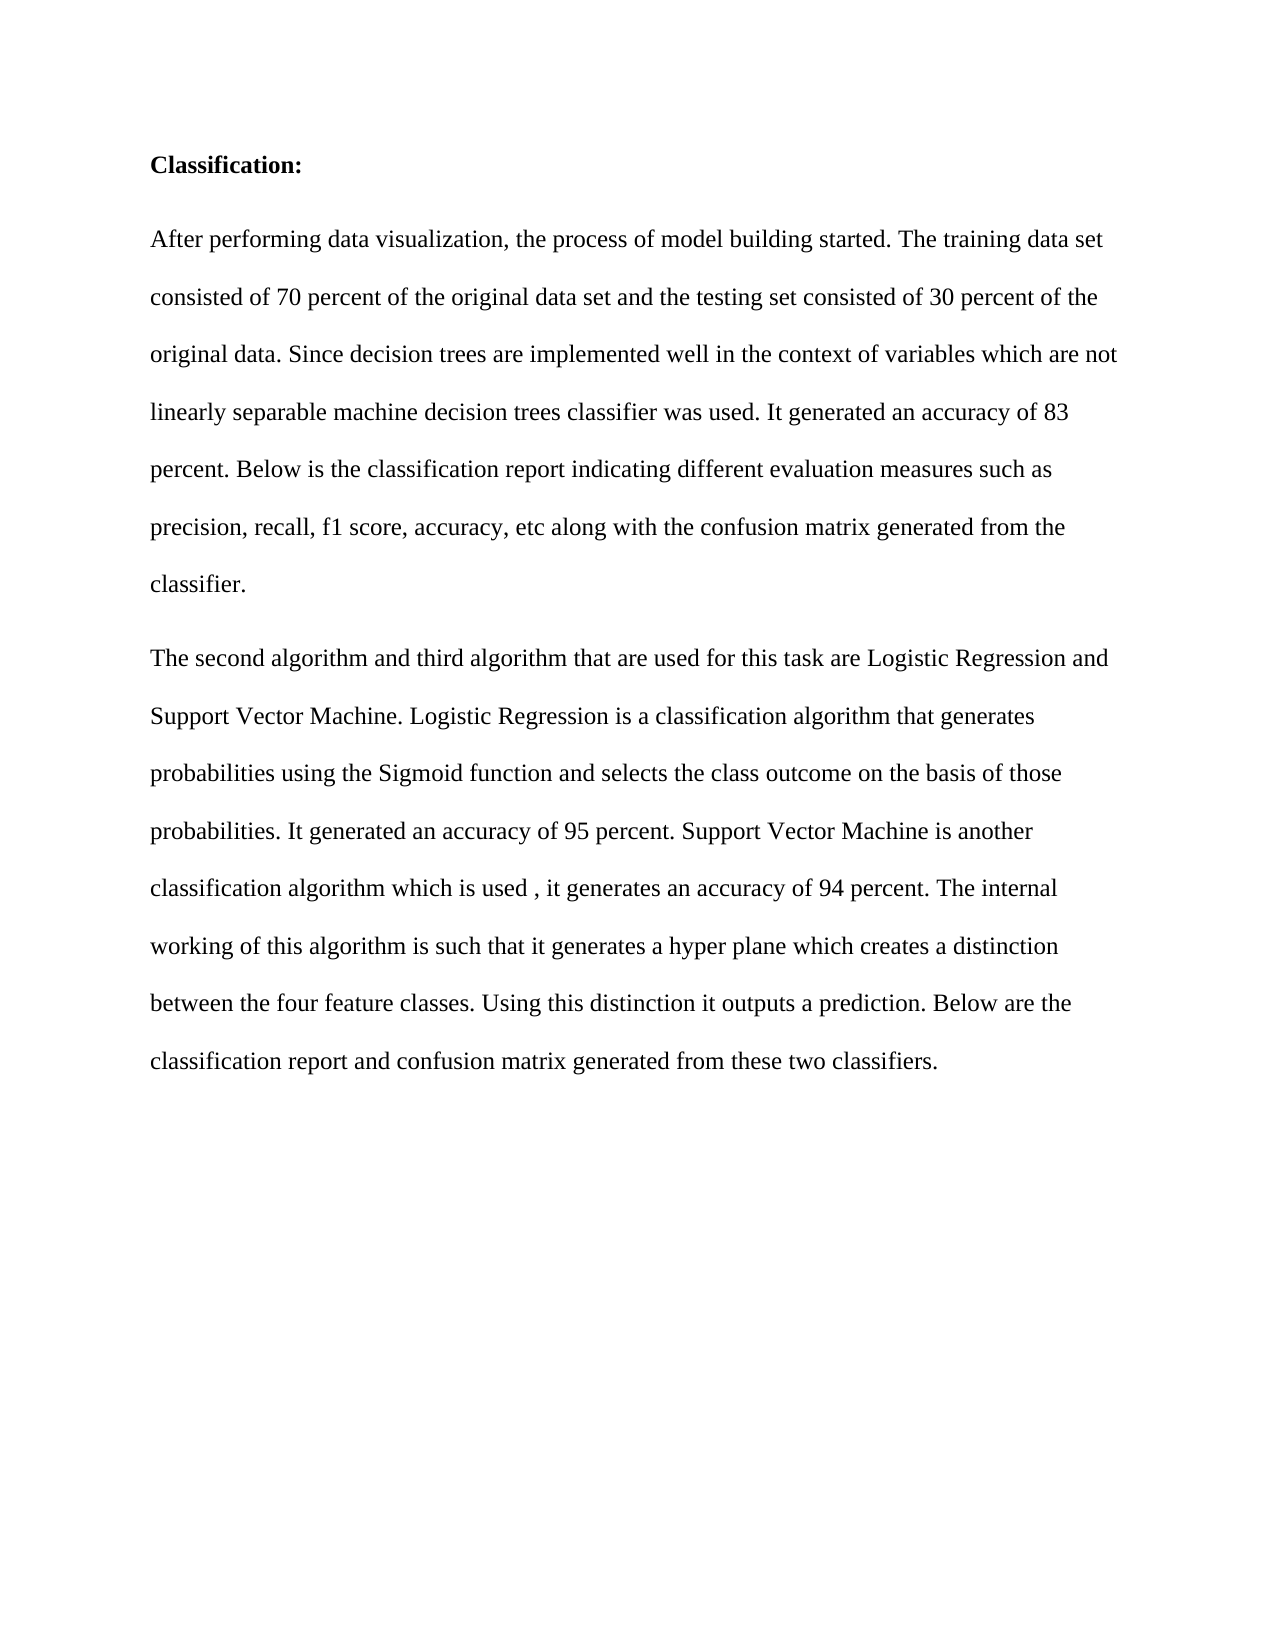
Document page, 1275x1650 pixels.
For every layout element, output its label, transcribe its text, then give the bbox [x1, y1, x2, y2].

text Classification: [150, 150, 1125, 179]
text After performing data visualization, the process of model building started. The training data set consisted of 70 percent of the original data set and the testing set consisted of 30 percent of the original data. Since decision trees are implemented well in the context of variables which are not linearly separable machine decision trees classifier was used. It generated an accuracy of 83 percent. Below is the classification report indicating different evaluation measures such as precision, recall, f1 score, accuracy, etc along with the confusion matrix generated from the classifier. [150, 224, 1125, 598]
text The second algorithm and third algorithm that are used for this task are Logistic Regression and Support Vector Machine. Logistic Regression is a classification algorithm that generates probabilities using the Sigmoid function and selects the class outcome on the basis of those probabilities. It generated an accuracy of 95 percent. Support Vector Machine is another classification algorithm which is used , it generates an accuracy of 94 percent. The internal working of this algorithm is such that it generates a hyper plane which creates a distinction between the four feature classes. Using this distinction it outputs a prediction. Below are the classification report and confusion matrix generated from these two classifiers. [150, 643, 1125, 1074]
